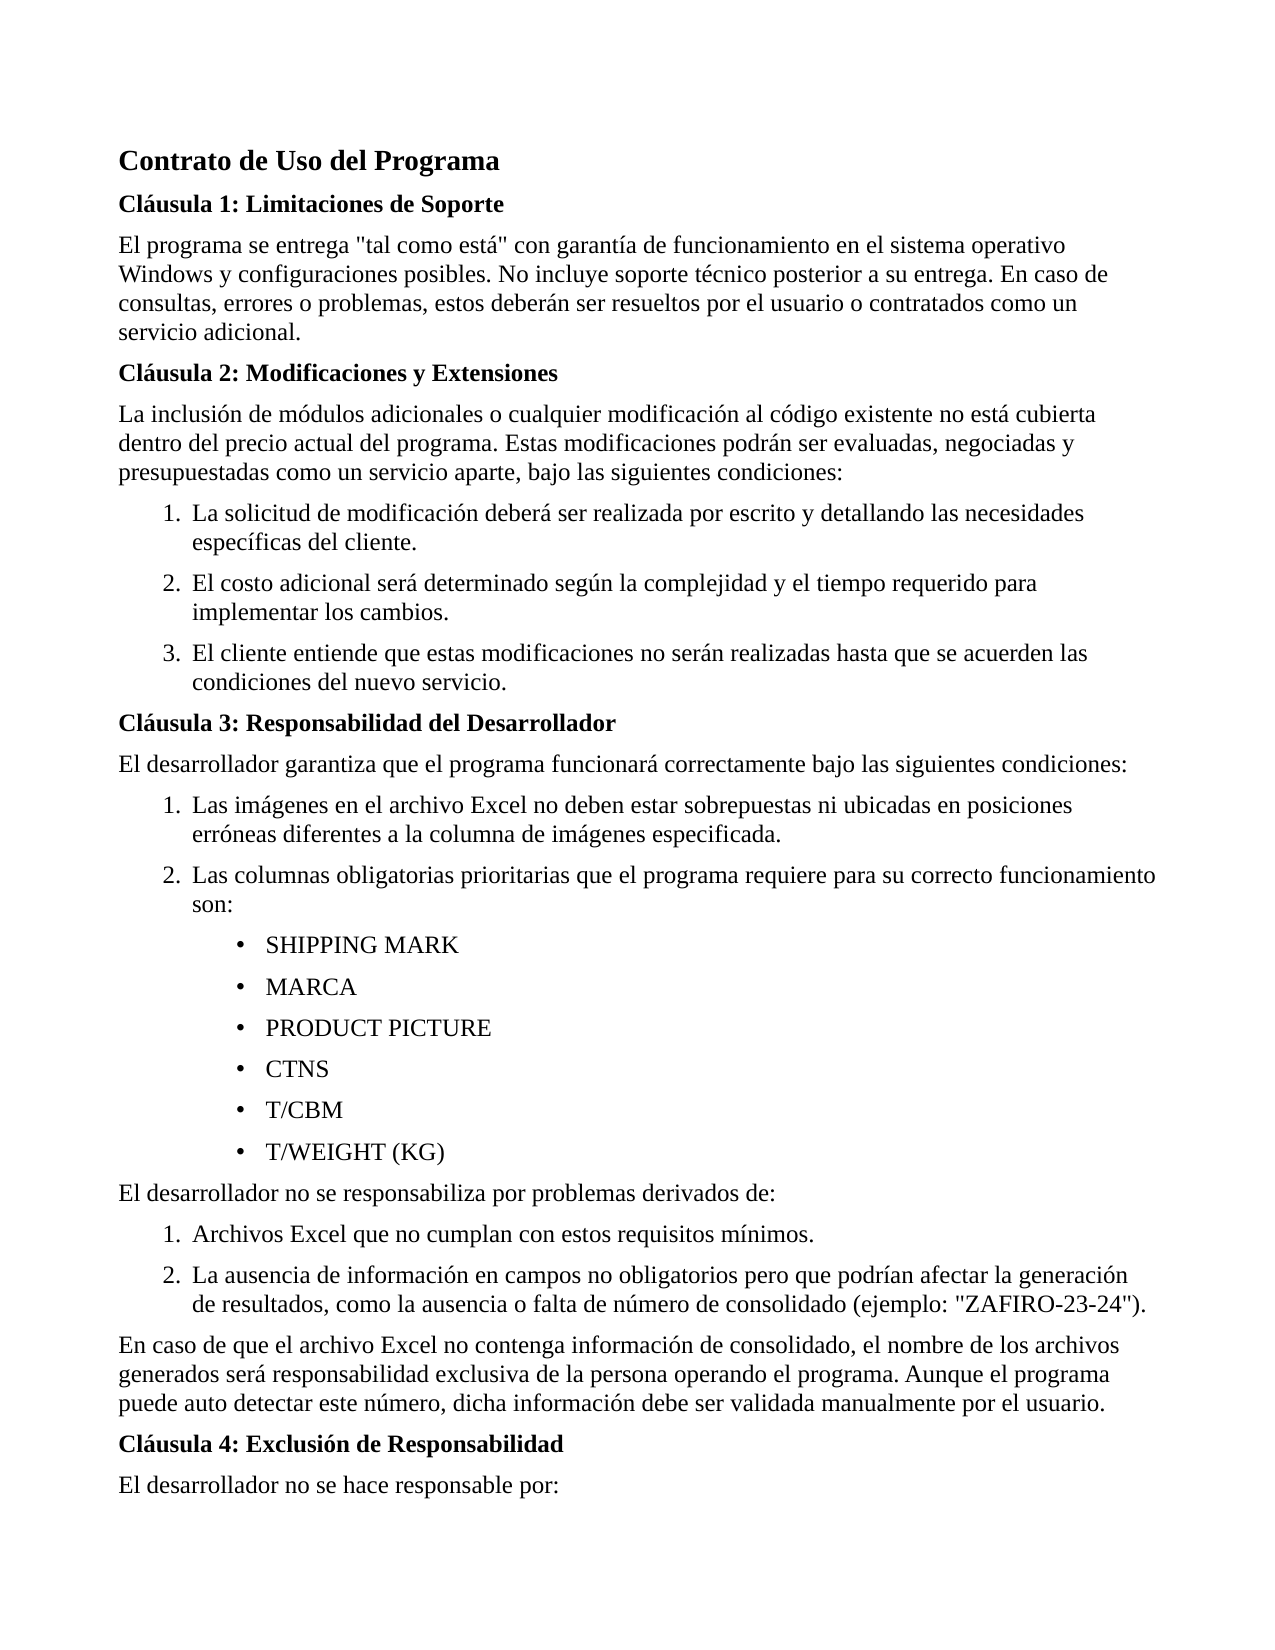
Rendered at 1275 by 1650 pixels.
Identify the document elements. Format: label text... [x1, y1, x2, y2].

list Las imágenes en el archivo Excel no deben estar sobrepuestas ni ubicadas en posiciones erróneas diferentes a la columna de imágenes especificada. [162, 790, 1157, 848]
list La ausencia de información en campos no obligatorios pero que podrían afectar la generación de resultados, como la ausencia o falta de número de consolidado (ejemplo: "ZAFIRO-23-24"). [162, 1260, 1157, 1318]
list Las columnas obligatorias prioritarias que el programa requiere para su correcto funcionamiento son: [162, 860, 1157, 918]
text En caso de que el archivo Excel no contenga información de consolidado, el nombre de los archivos generados será responsabilidad exclusiva de la persona operando el programa. Aunque el programa puede auto detectar este número, dicha información debe ser validada manualmente por el usuario. [118, 1330, 1157, 1417]
list CTNS [236, 1054, 1157, 1083]
list T/WEIGHT (KG) [236, 1137, 1157, 1165]
list MARCA [236, 972, 1157, 1000]
text El desarrollador no se responsabiliza por problemas derivados de: [118, 1178, 1157, 1207]
list La solicitud de modificación deberá ser realizada por escrito y detallando las necesidades específicas del cliente. [162, 498, 1157, 555]
list PRODUCT PICTURE [236, 1013, 1157, 1042]
list T/CBM [236, 1095, 1157, 1124]
text La inclusión de módulos adicionales o cualquier modificación al código existente no está cubierta dentro del precio actual del programa. Estas modificaciones podrán ser evaluadas, negociadas y presupuestadas como un servicio aparte, bajo las siguientes condiciones: [118, 399, 1157, 485]
text Cláusula 3: Responsabilidad del Desarrollador [118, 708, 1157, 737]
text El desarrollador garantiza que el programa funcionará correctamente bajo las siguientes condiciones: [118, 749, 1157, 778]
subtitle Contrato de Uso del Programa [118, 143, 1157, 177]
list Archivos Excel que no cumplan con estos requisitos mínimos. [162, 1219, 1157, 1248]
list El cliente entiende que estas modificaciones no serán realizadas hasta que se acuerden las condiciones del nuevo servicio. [162, 638, 1157, 695]
text Cláusula 1: Limitaciones de Soporte [118, 189, 1157, 218]
text El desarrollador no se hace responsable por: [118, 1470, 1157, 1499]
list SHIPPING MARK [236, 930, 1157, 959]
text Cláusula 2: Modificaciones y Extensiones [118, 358, 1157, 387]
text Cláusula 4: Exclusión de Responsabilidad [118, 1429, 1157, 1458]
list El costo adicional será determinado según la complejidad y el tiempo requerido para implementar los cambios. [162, 568, 1157, 625]
text El programa se entrega "tal como está" con garantía de funcionamiento en el sistema operativo Windows y configuraciones posibles. No incluye soporte técnico posterior a su entrega. En caso de consultas, errores o problemas, estos deberán ser resueltos por el usuario o contratados como un servicio adicional. [118, 230, 1157, 345]
